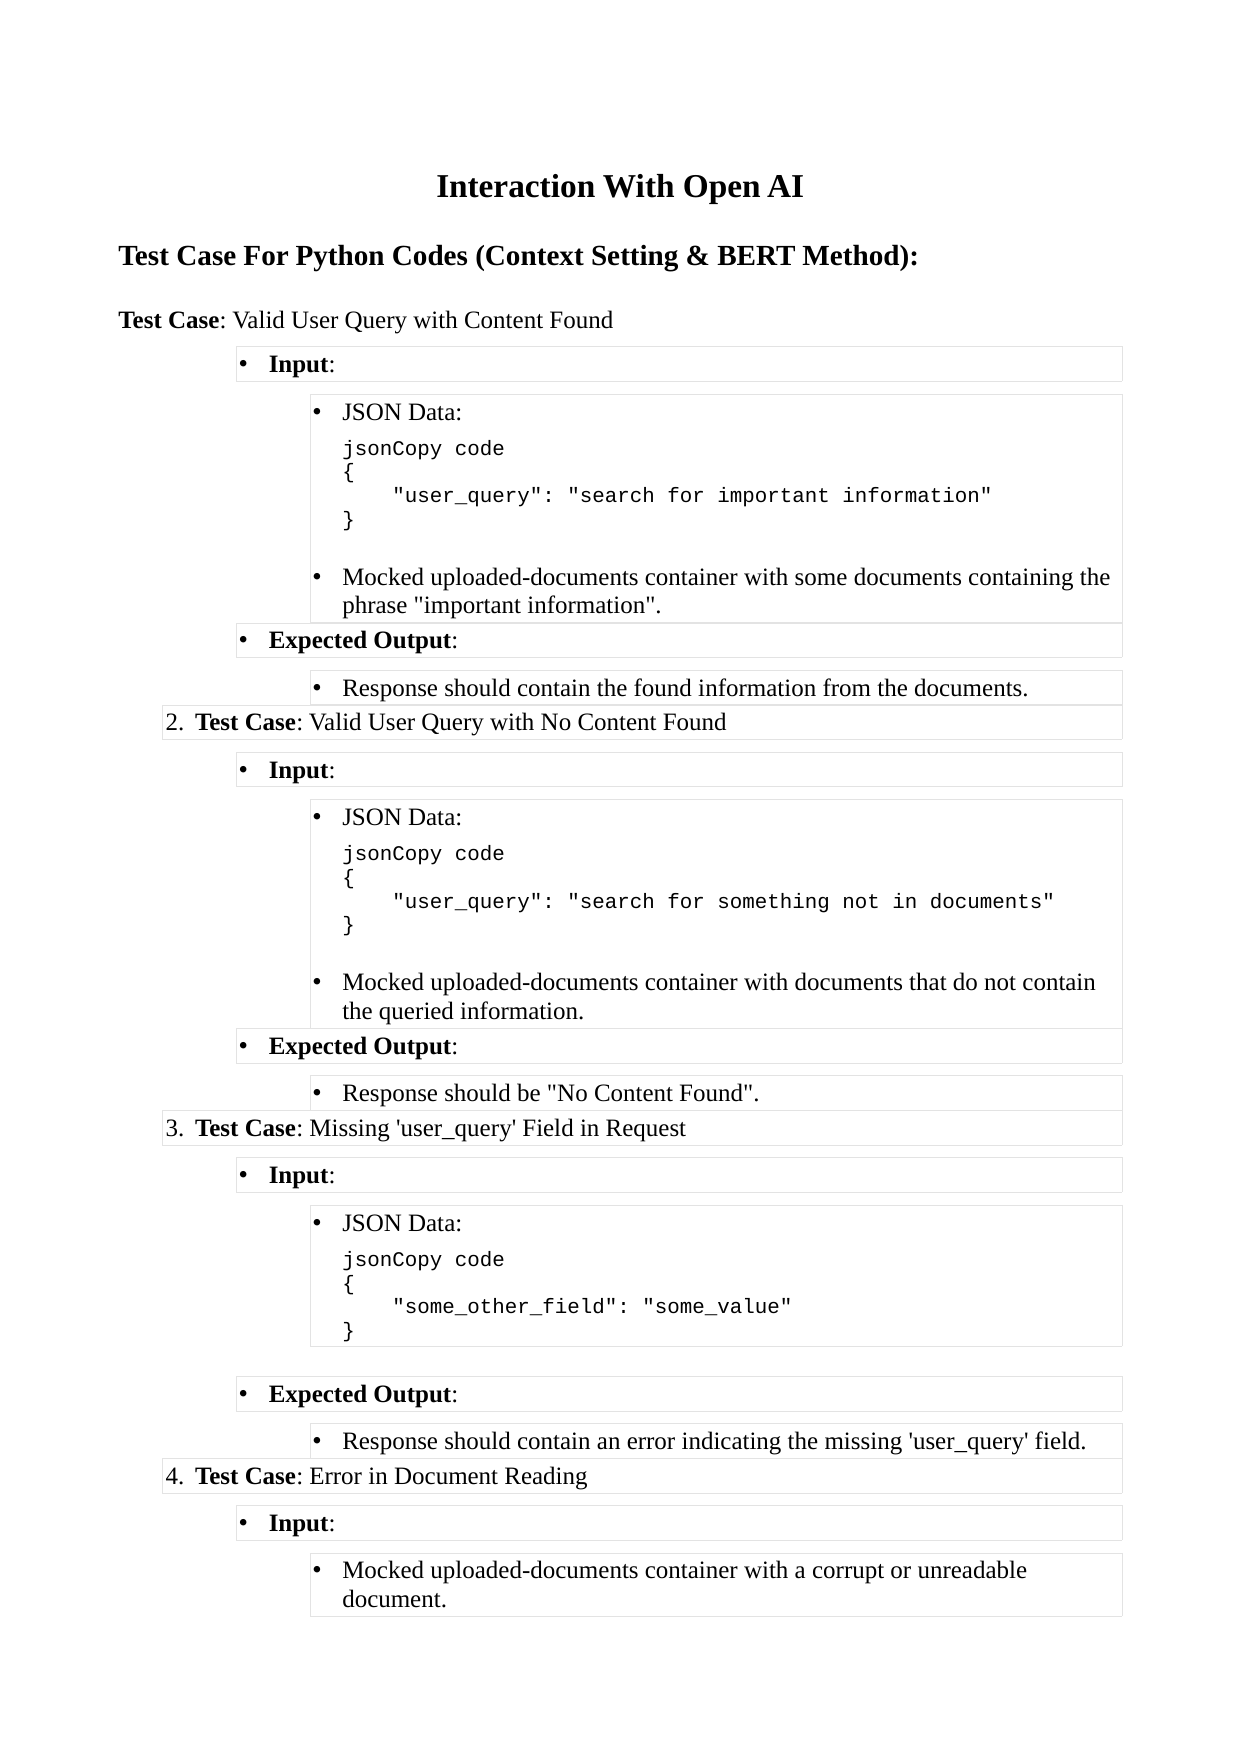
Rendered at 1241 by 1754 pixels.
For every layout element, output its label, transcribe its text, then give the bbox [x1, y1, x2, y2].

list Expected Output: [237, 624, 1122, 657]
list Test Case: Missing 'user_query' Field in Request [163, 1111, 1122, 1145]
list Mocked uploaded-documents container with documents that do not contain the queried information. [311, 964, 1122, 1028]
list { [311, 458, 1122, 482]
list Input: [237, 753, 1122, 786]
list } [311, 911, 1122, 938]
list JSON Data: [311, 1206, 1122, 1236]
list } [311, 1317, 1122, 1346]
list JSON Data: [311, 800, 1122, 831]
list Input: [237, 347, 1122, 381]
list } [311, 506, 1122, 532]
list Expected Output: [237, 1029, 1122, 1063]
list Response should contain the found information from the documents. [311, 671, 1122, 704]
list Test Case: Valid User Query with No Content Found [163, 706, 1122, 739]
list Response should contain an error indicating the missing 'user_query' field. [311, 1424, 1122, 1458]
list Mocked uploaded-documents container with some documents containing the phrase "important information". [311, 559, 1122, 622]
list Expected Output: [237, 1377, 1122, 1411]
list JSON Data: [311, 395, 1122, 425]
list Input: [237, 1158, 1122, 1192]
text Interaction With Open AI [118, 166, 1122, 204]
list "some_other_field": "some_value" [311, 1293, 1122, 1317]
list jsonCopy code [311, 840, 1122, 864]
list "user_query": "search for important information" [311, 482, 1122, 506]
list "user_query": "search for something not in documents" [311, 888, 1122, 911]
list Input: [237, 1506, 1122, 1540]
list jsonCopy code [311, 1246, 1122, 1269]
list { [311, 864, 1122, 888]
list { [311, 1269, 1122, 1293]
list Test Case: Error in Document Reading [163, 1459, 1122, 1493]
list Response should be "No Content Found". [311, 1076, 1122, 1110]
text Test Case For Python Codes (Context Setting & BERT Method): [118, 238, 1122, 271]
list Mocked uploaded-documents container with a corrupt or unreadable document. [311, 1554, 1122, 1616]
text Test Case: Valid User Query with Content Found [118, 305, 1122, 334]
list jsonCopy code [311, 435, 1122, 458]
